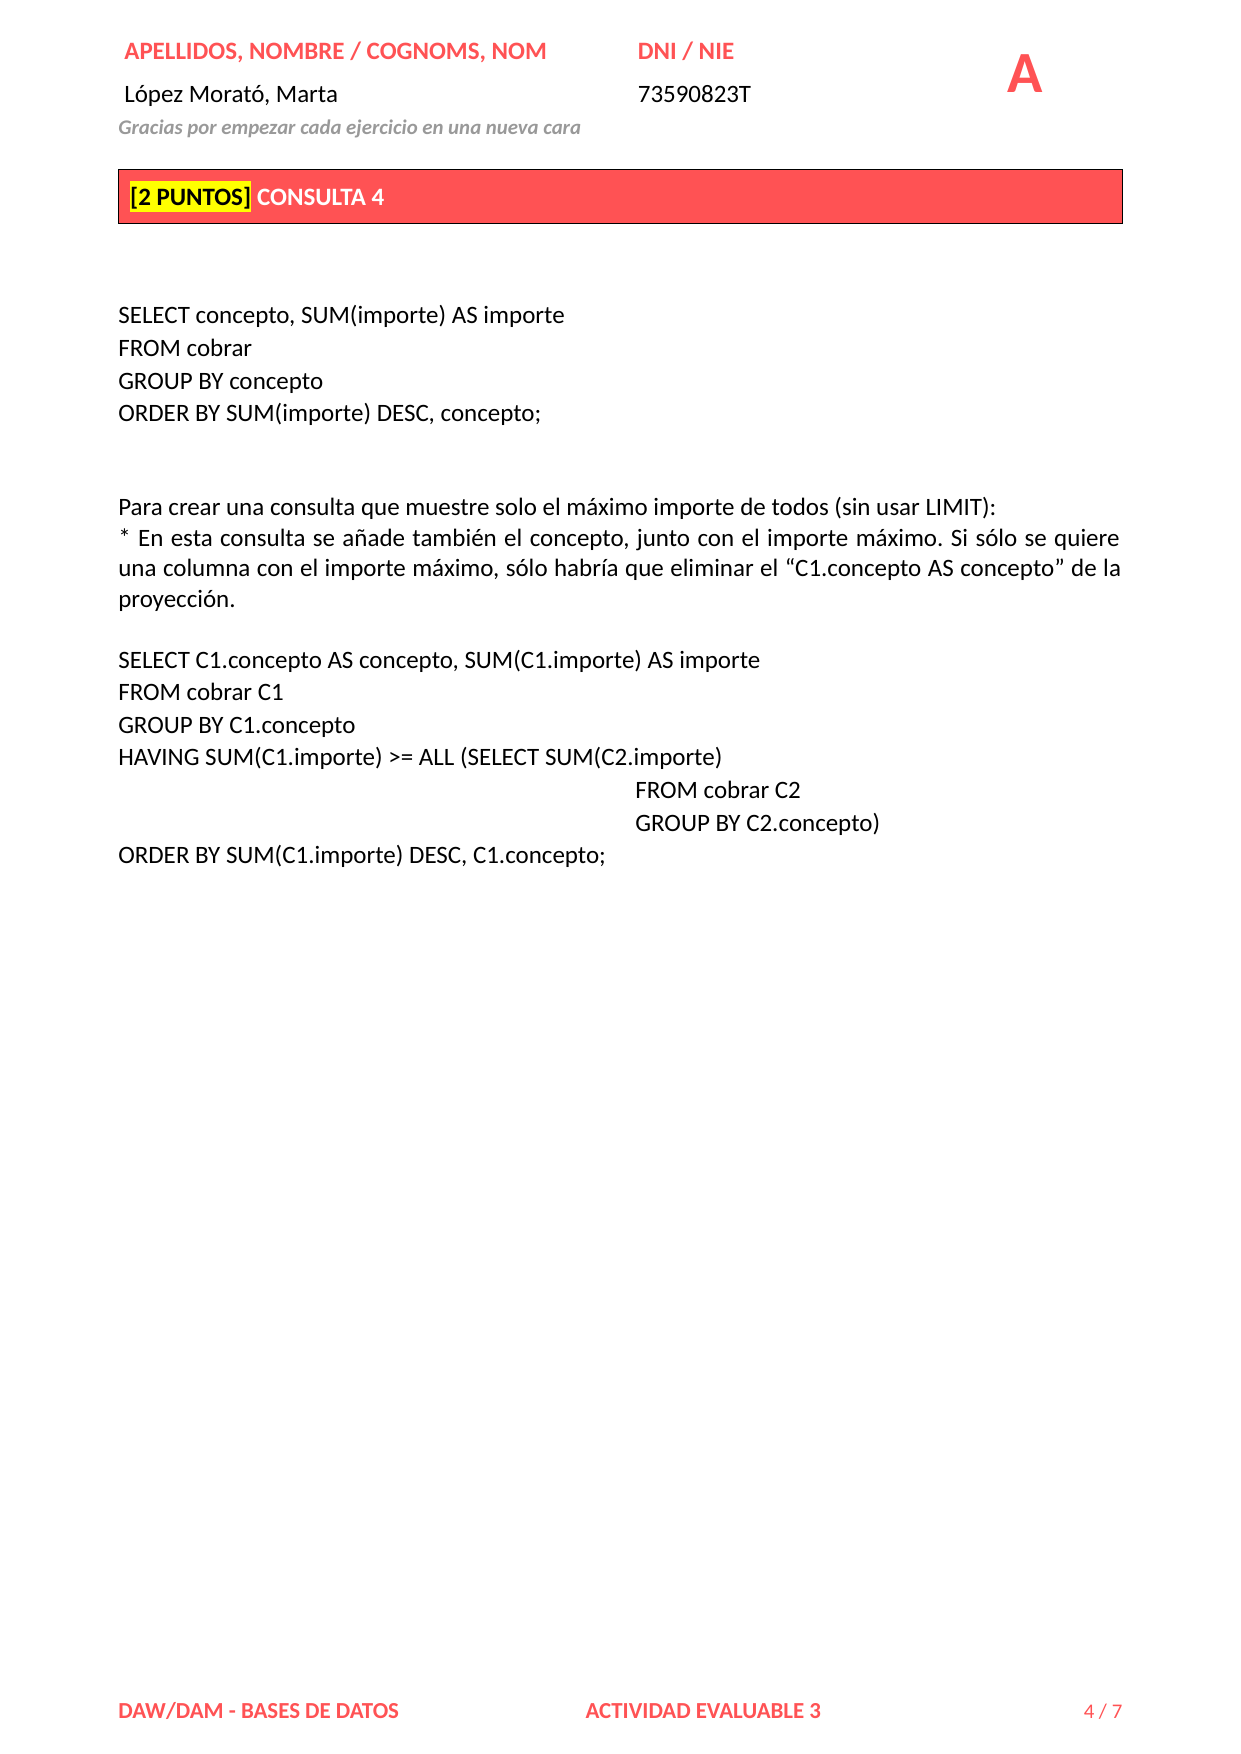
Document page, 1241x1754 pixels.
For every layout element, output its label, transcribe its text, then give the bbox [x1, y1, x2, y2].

text FROM cobrar C2 [118, 774, 1122, 805]
text Para crear una consulta que muestre solo el máximo importe de todos (sin usar LIMIT): [118, 491, 1122, 522]
text * En esta consulta se añade también el concepto, junto con el importe máximo. Si sólo se quiere una columna con el importe máximo, sólo habría que eliminar el “C1.concepto AS concepto” de la proyección. [118, 522, 1122, 613]
text [2 puntos] CONSULTA 4 [119, 170, 1122, 223]
text SELECT C1.concepto AS concepto, SUM(C1.importe) AS importe [118, 644, 1122, 674]
text FROM cobrar C1 [118, 676, 1122, 707]
text ORDER BY SUM(importe) DESC, concepto; [118, 397, 1122, 428]
text GROUP BY C1.concepto [118, 709, 1122, 739]
text FROM cobrar [118, 332, 1122, 363]
text GROUP BY concepto [118, 365, 1122, 395]
text GROUP BY C2.concepto) [118, 807, 1122, 837]
text SELECT concepto, SUM(importe) AS importe [118, 300, 1122, 330]
text HAVING SUM(C1.importe) >= ALL (SELECT SUM(C2.importe) [118, 742, 1122, 772]
text ORDER BY SUM(C1.importe) DESC, C1.concepto; [118, 839, 1122, 870]
